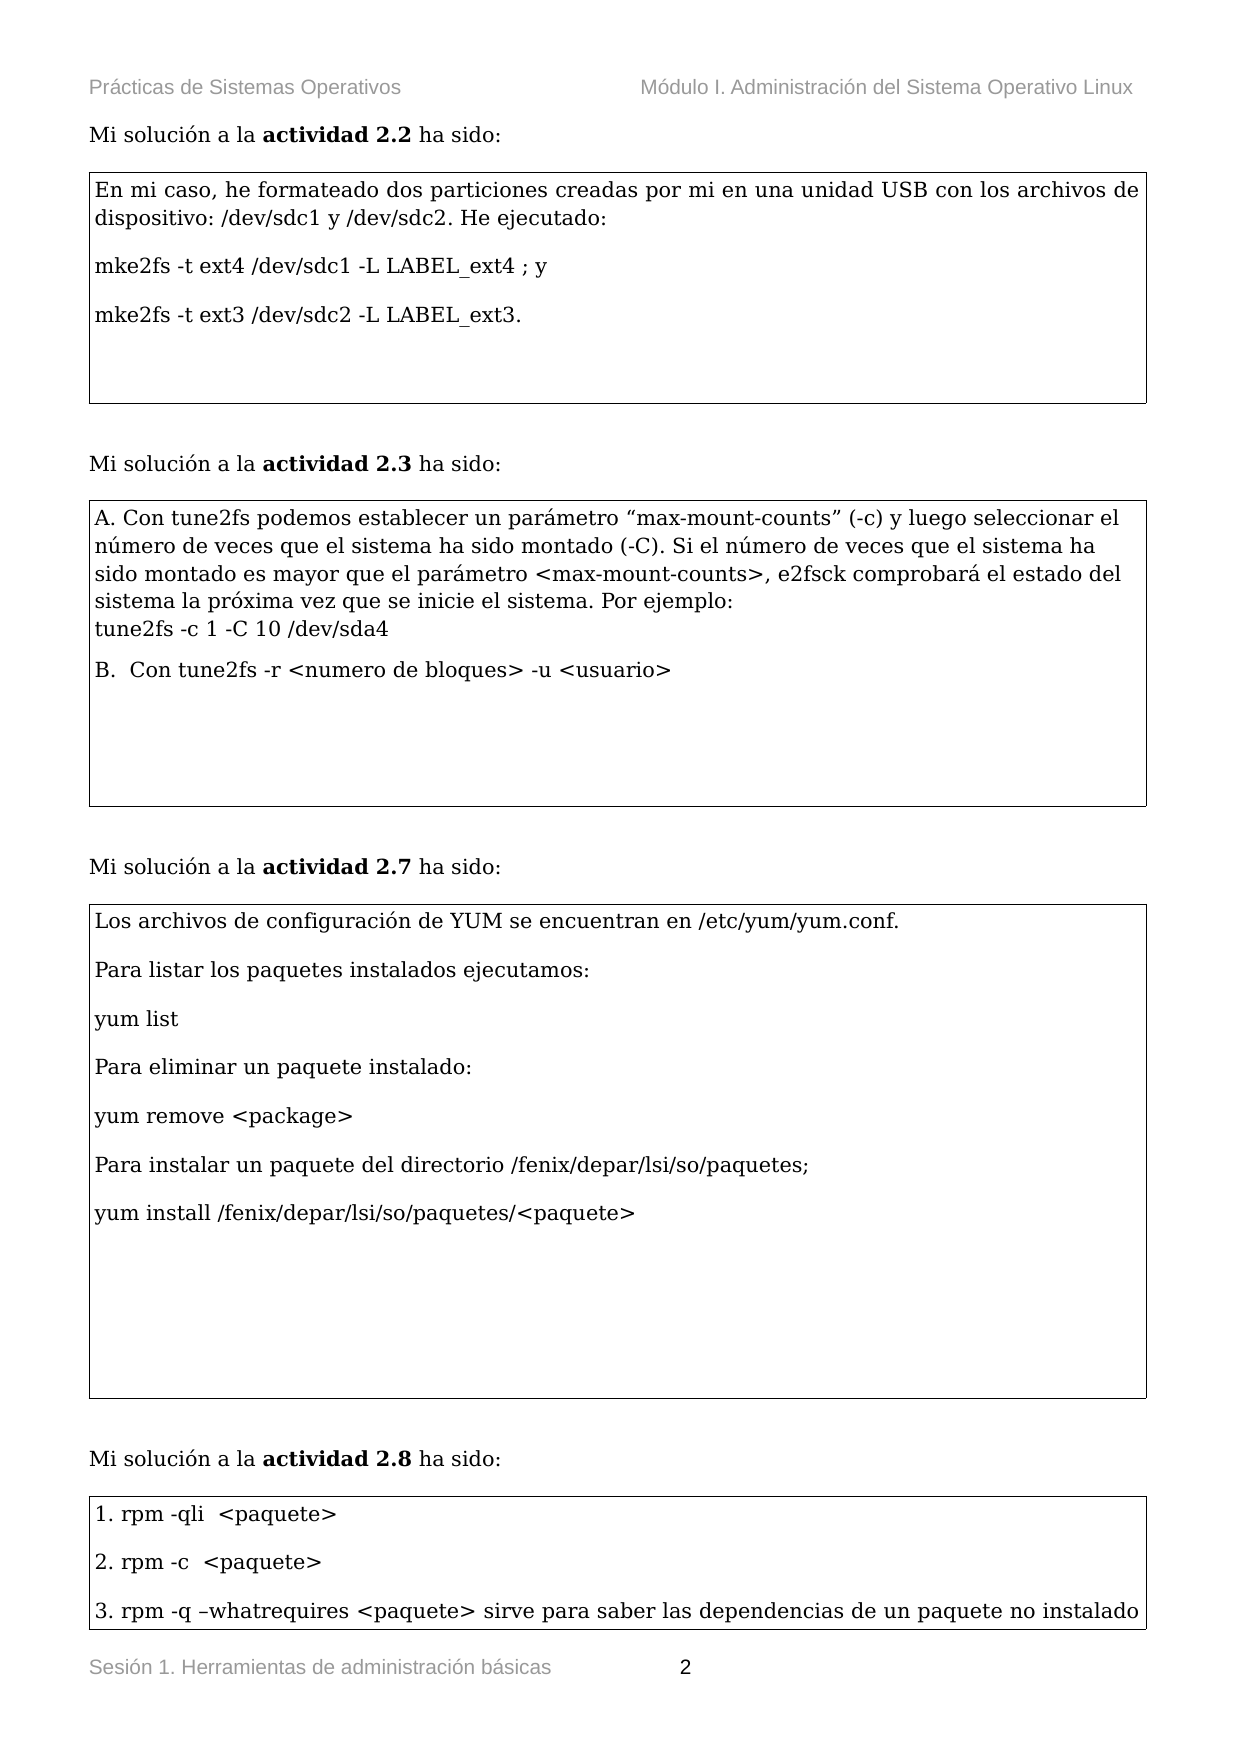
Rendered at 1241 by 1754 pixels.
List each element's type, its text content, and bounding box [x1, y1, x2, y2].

text Mi solución a la actividad 2.8 ha sido: [89, 1447, 1146, 1471]
text Mi solución a la actividad 2.3 ha sido: [89, 451, 1146, 476]
text Mi solución a la actividad 2.2 ha sido: [89, 123, 1146, 148]
table_header 1. rpm -qli <paquete> 2. rpm -c <paquete> 3. rpm -q –whatrequires <paquete> sirve para saber las dependencias de un paquete no instalado [90, 1497, 1146, 1629]
text Mi solución a la actividad 2.7 ha sido: [89, 854, 1146, 879]
table_header Los archivos de configuración de YUM se encuentran en /etc/yum/yum.conf. Para listar los paquetes instalados ejecutamos: yum list Para eliminar un paquete instalado: yum remove <package> Para instalar un paquete del directorio /fenix/depar/lsi/so/paquetes; yum install /fenix/depar/lsi/so/paquetes/<paquete> [90, 905, 1146, 1398]
table_header En mi caso, he formateado dos particiones creadas por mi en una unidad USB con los archivos de dispositivo: /dev/sdc1 y /dev/sdc2. He ejecutado: mke2fs -t ext4 /dev/sdc1 -L LABEL_ext4 ; y mke2fs -t ext3 /dev/sdc2 -L LABEL_ext3. [90, 173, 1146, 403]
table_header A. Con tune2fs podemos establecer un parámetro “max-mount-counts” (-c) y luego seleccionar el número de veces que el sistema ha sido montado (-C). Si el número de veces que el sistema ha sido montado es mayor que el parámetro <max-mount-counts>, e2fsck comprobará el estado del sistema la próxima vez que se inicie el sistema. Por ejemplo: tune2fs -c 1 -C 10 /dev/sda4 B. Con tune2fs -r <numero de bloques> -u <usuario> [90, 501, 1146, 806]
